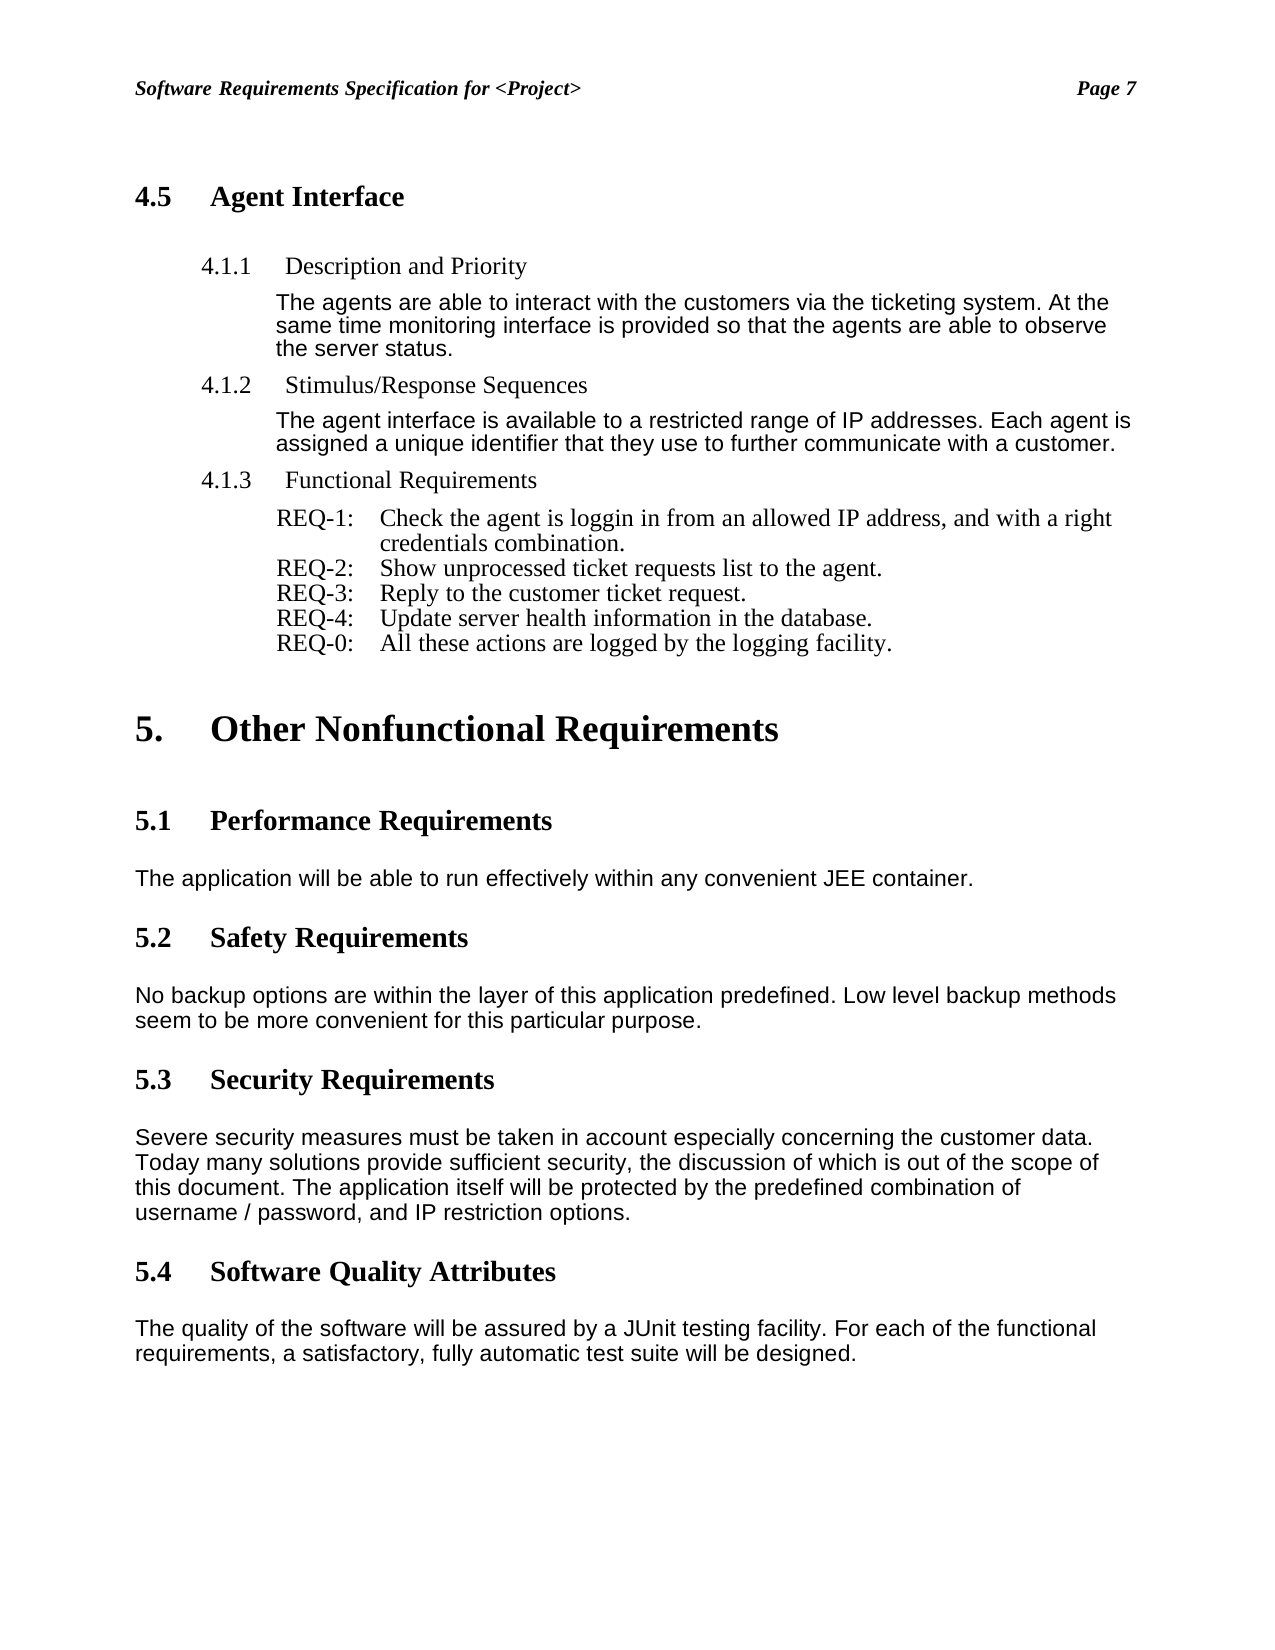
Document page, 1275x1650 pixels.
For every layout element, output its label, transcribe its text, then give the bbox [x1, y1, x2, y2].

text 4.1.2 Stimulus/Response Sequences [201, 373, 1140, 398]
text REQ-3: Reply to the customer ticket request. [276, 581, 1140, 606]
subtitle Other Nonfunctional Requirements [135, 706, 1140, 749]
text Severe security measures must be taken in account especially concerning the customer data. Today many solutions provide sufficient security, the discussion of which is out of the scope of this document. The application itself will be protected by the predefined combination of username / password, and IP restriction options. [135, 1125, 1140, 1225]
text The application will be able to run effectively within any convenient JEE container. [135, 866, 1140, 891]
text REQ-0: All these actions are logged by the logging facility. [276, 631, 1140, 656]
text REQ-1: Check the agent is loggin in from an allowed IP address, and with a right credentials combination. [276, 506, 1140, 556]
text 4.1.3 Functional Requirements [201, 469, 1140, 494]
subtitle Performance Requirements [135, 803, 1140, 837]
text REQ-4: Update server health information in the database. [276, 606, 1140, 631]
text The quality of the software will be assured by a JUnit testing facility. For each of the functional requirements, a satisfactory, fully automatic test suite will be designed. [135, 1317, 1140, 1367]
text 4.1.1 Description and Priority [201, 254, 1140, 279]
subtitle Security Requirements [135, 1062, 1140, 1096]
text REQ-2: Show unprocessed ticket requests list to the agent. [276, 556, 1140, 581]
text No backup options are within the layer of this application predefined. Low level backup methods seem to be more convenient for this particular purpose. [135, 983, 1140, 1033]
text The agents are able to interact with the customers via the ticketing system. At the same time monitoring interface is provided so that the agents are able to observe the server status. [276, 292, 1140, 361]
text The agent interface is available to a restricted range of IP addresses. Each agent is assigned a unique identifier that they use to further communicate with a customer. [276, 411, 1140, 456]
subtitle Software Quality Attributes [135, 1254, 1140, 1288]
subtitle Safety Requirements [135, 920, 1140, 954]
subtitle Agent Interface [135, 179, 1140, 213]
